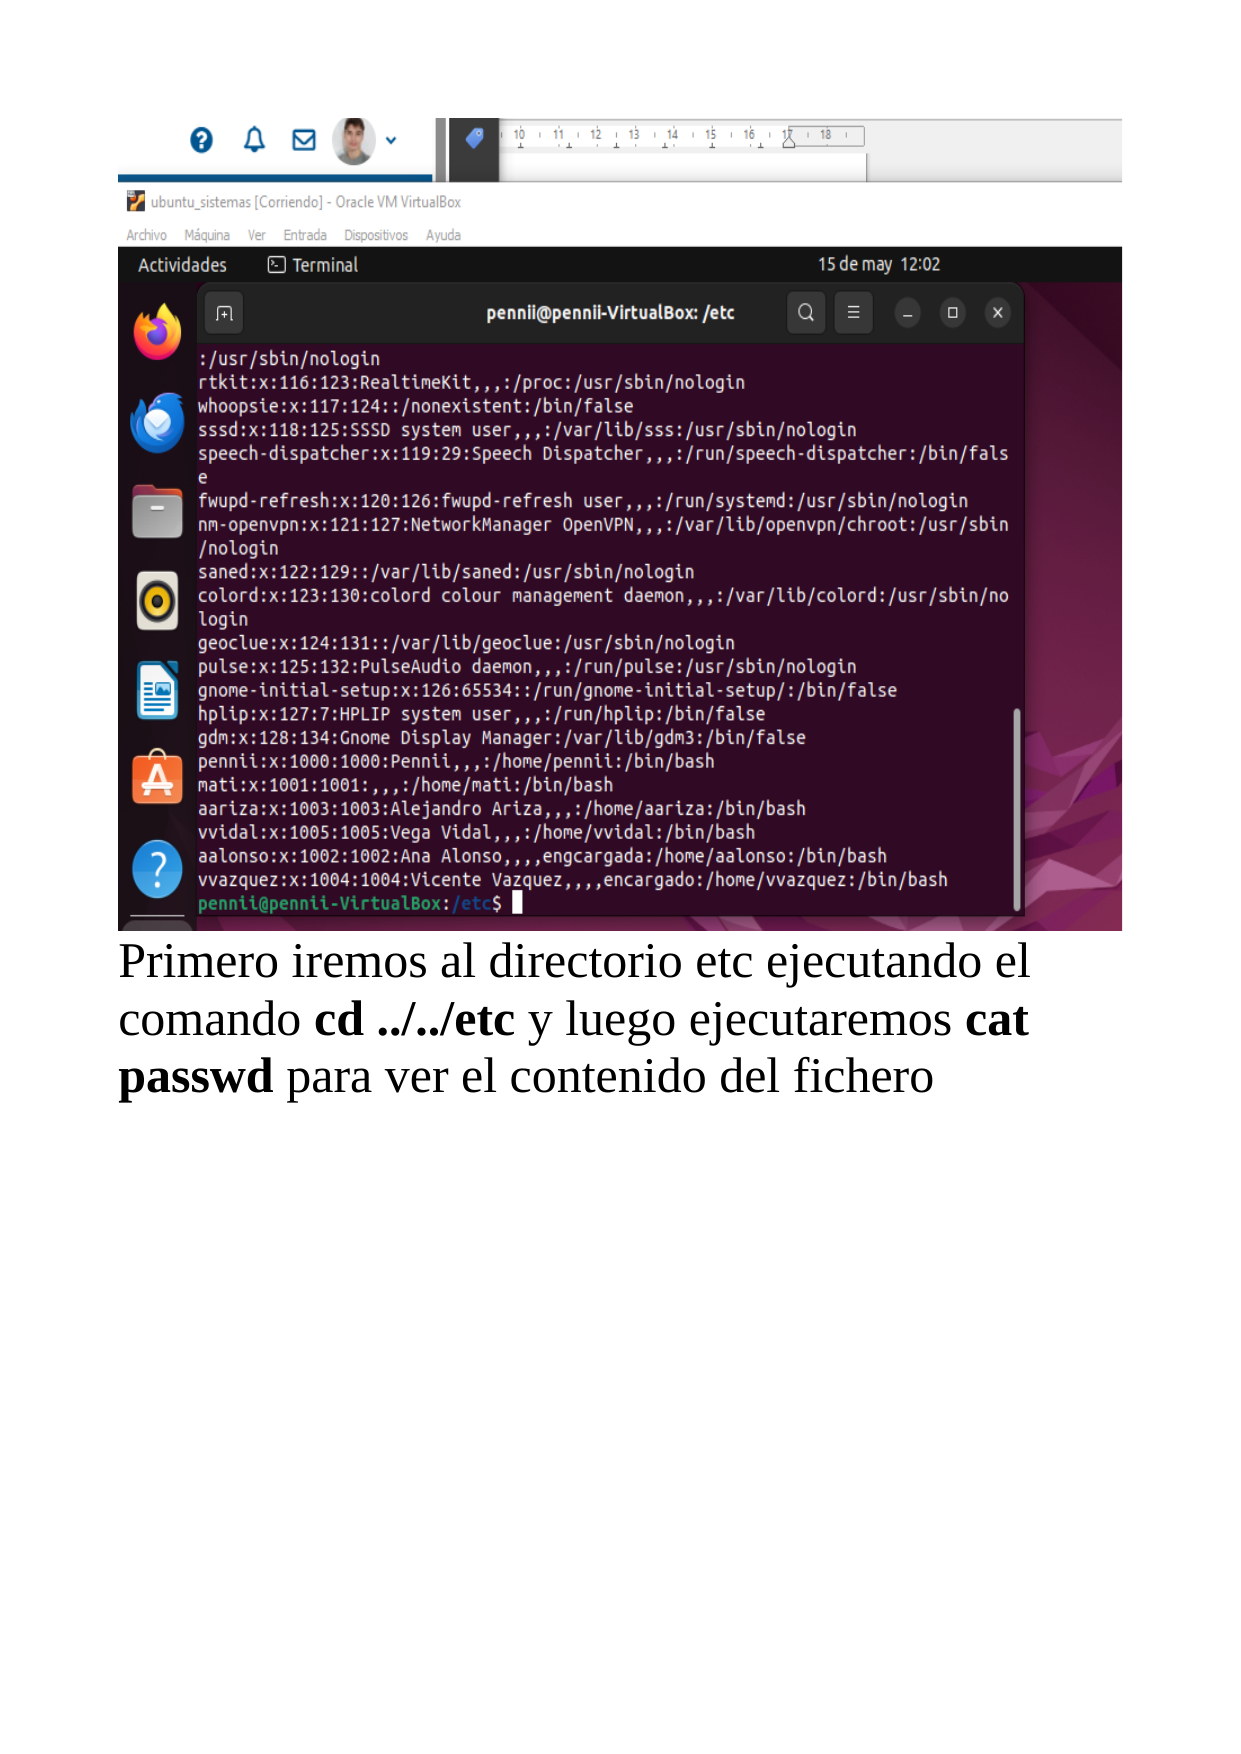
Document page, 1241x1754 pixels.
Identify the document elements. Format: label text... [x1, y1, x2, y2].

picture [118, 118, 1123, 931]
text Primero iremos al directorio etc ejecutando el comando cd ../../etc y luego ejecutaremos cat passwd para ver el contenido del fichero [118, 931, 1122, 1103]
